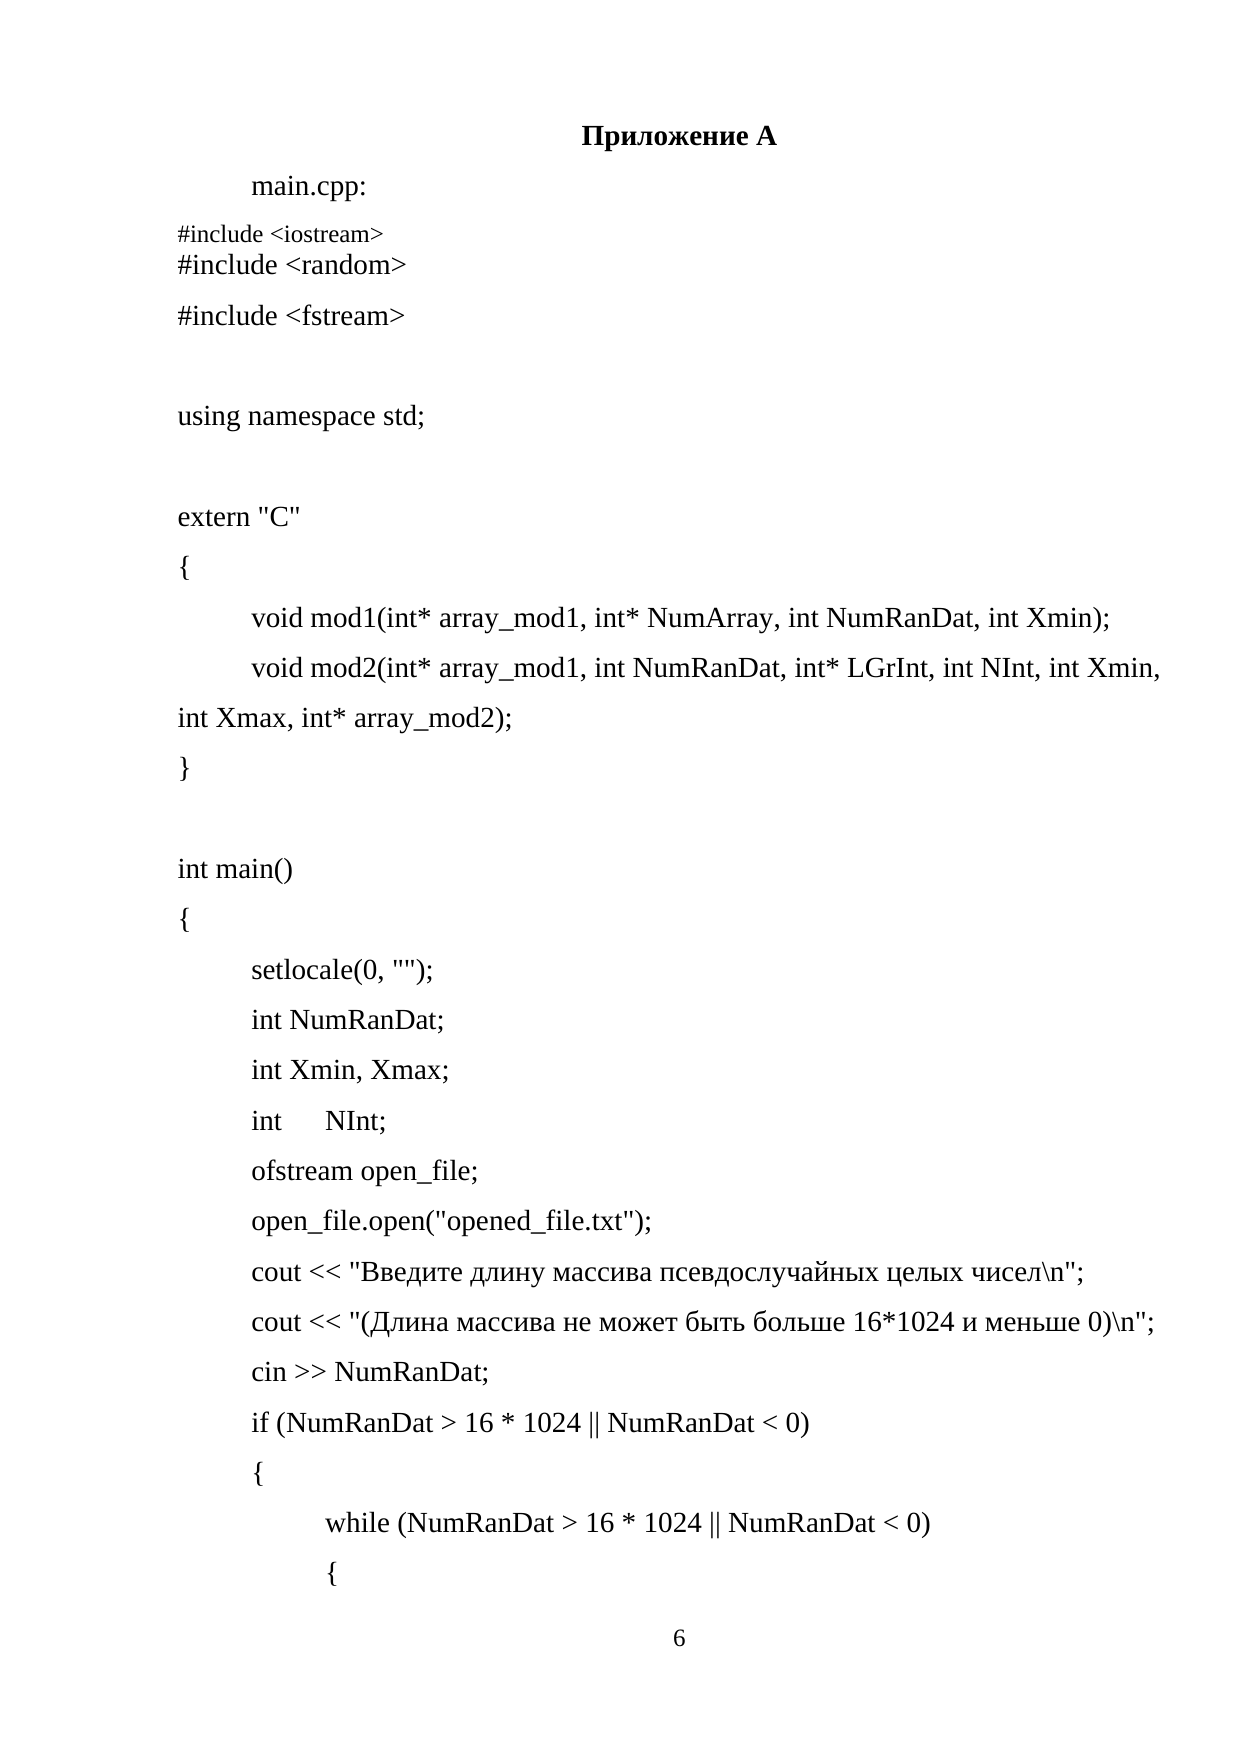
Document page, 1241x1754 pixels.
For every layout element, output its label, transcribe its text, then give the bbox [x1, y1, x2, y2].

text open_file.open("opened_file.txt"); [177, 1203, 1181, 1237]
text #include <iostream> [177, 219, 1181, 247]
text cin >> NumRanDat; [177, 1354, 1181, 1388]
text { [177, 1556, 1181, 1589]
text extern "C" [177, 499, 1181, 533]
text cout << "Введите длину массива псевдослучайных целых чисел\n"; [177, 1254, 1181, 1287]
text { [177, 1455, 1181, 1488]
text ofstream open_file; [177, 1153, 1181, 1187]
text void mod1(int* array_mod1, int* NumArray, int NumRanDat, int Xmin); [177, 600, 1181, 633]
text void mod2(int* array_mod1, int NumRanDat, int* LGrInt, int NInt, int Xmin, int Xmax, int* array_mod2); [177, 650, 1181, 734]
text { [177, 902, 1181, 935]
text setlocale(0, ""); [177, 952, 1181, 985]
text int Xmin, Xmax; [177, 1052, 1181, 1086]
text { [177, 549, 1181, 583]
text if (NumRanDat > 16 * 1024 || NumRanDat < 0) [177, 1405, 1181, 1438]
text #include <random> [177, 247, 1181, 281]
text cout << "(Длина массива не может быть больше 16*1024 и меньше 0)\n"; [177, 1304, 1181, 1338]
text int NumRanDat; [177, 1002, 1181, 1036]
text Приложение А [177, 118, 1181, 152]
text #include <fstream> [177, 298, 1181, 331]
text while (NumRanDat > 16 * 1024 || NumRanDat < 0) [177, 1505, 1181, 1539]
text } [177, 751, 1181, 784]
text int NInt; [177, 1103, 1181, 1136]
text main.cpp: [177, 168, 1181, 202]
text int main() [177, 851, 1181, 885]
text using namespace std; [177, 398, 1181, 432]
